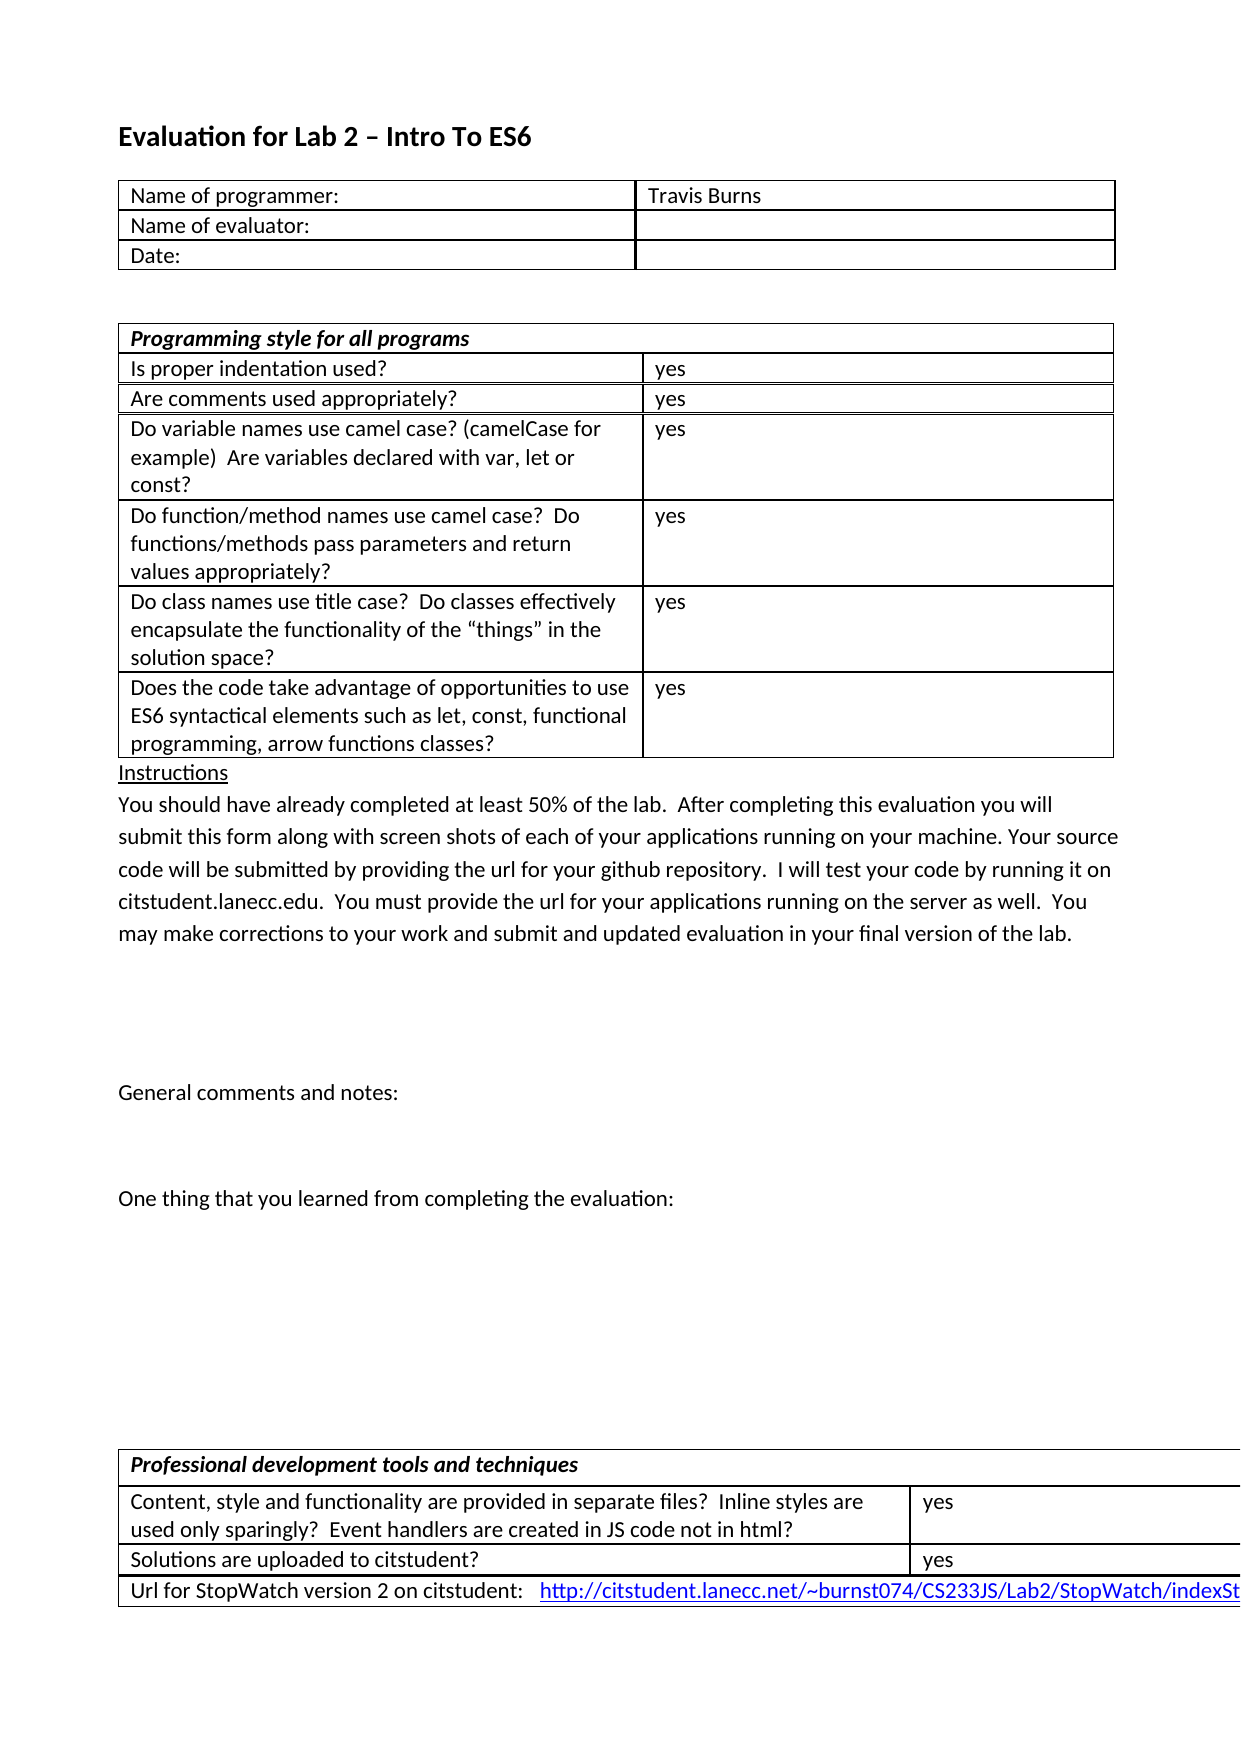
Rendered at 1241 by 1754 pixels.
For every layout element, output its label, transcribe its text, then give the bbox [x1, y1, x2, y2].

table_cell yes [911, 1545, 1240, 1574]
table_cell Url for StopWatch version 2 on citstudent: http://citstudent.lanecc.net/~burnst074/CS233JS/Lab2/StopWatch/indexStart.html [119, 1577, 1240, 1606]
table_cell Does the code take advantage of opportunities to use ES6 syntactical elements such as let, const, functional programming, arrow functions classes? [119, 673, 642, 757]
table_cell yes [644, 673, 1113, 757]
text General comments and notes: [118, 1078, 1122, 1106]
table_cell Are comments used appropriately? [119, 385, 642, 412]
table_cell [637, 241, 1114, 269]
table_cell Name of evaluator: [119, 211, 634, 239]
table_cell yes [644, 501, 1113, 585]
text Instructions You should have already completed at least 50% of the lab. After completing this evaluation you will submit this form along with screen shots of each of your applications running on your machine. Your source code will be submitted by providing the url for your github repository. I will test your code by running it on citstudent.lanecc.edu. You must provide the url for your applications running on the server as well. You may make corrections to your work and submit and updated evaluation in your final version of the lab. [118, 758, 1122, 947]
text Evaluation for Lab 2 – Intro To ES6 [118, 118, 1122, 154]
table_cell Do function/method names use camel case? Do functions/methods pass parameters and return values appropriately? [119, 501, 642, 585]
table_header Professional development tools and techniques [119, 1450, 1240, 1485]
table_header Travis Burns [637, 181, 1114, 209]
table_cell yes [644, 385, 1113, 412]
table_cell Content, style and functionality are provided in separate files? Inline styles are used only sparingly? Event handlers are created in JS code not in html? [119, 1487, 909, 1543]
table_cell Do variable names use camel case? (camelCase for example) Are variables declared with var, let or const? [119, 415, 642, 499]
table_cell yes [911, 1487, 1240, 1543]
table_cell Do class names use title case? Do classes effectively encapsulate the functionality of the “things” in the solution space? [119, 587, 642, 671]
table_cell Solutions are uploaded to citstudent? [119, 1545, 909, 1574]
table_header Programming style for all programs [119, 324, 1113, 352]
table_cell yes [644, 587, 1113, 671]
table_cell Is proper indentation used? [119, 354, 642, 382]
table_cell [637, 211, 1114, 239]
table_cell yes [644, 354, 1113, 382]
table_cell yes [644, 415, 1113, 499]
table_cell Date: [119, 241, 634, 269]
text One thing that you learned from completing the evaluation: [118, 1184, 1122, 1212]
table_header Name of programmer: [119, 181, 634, 209]
